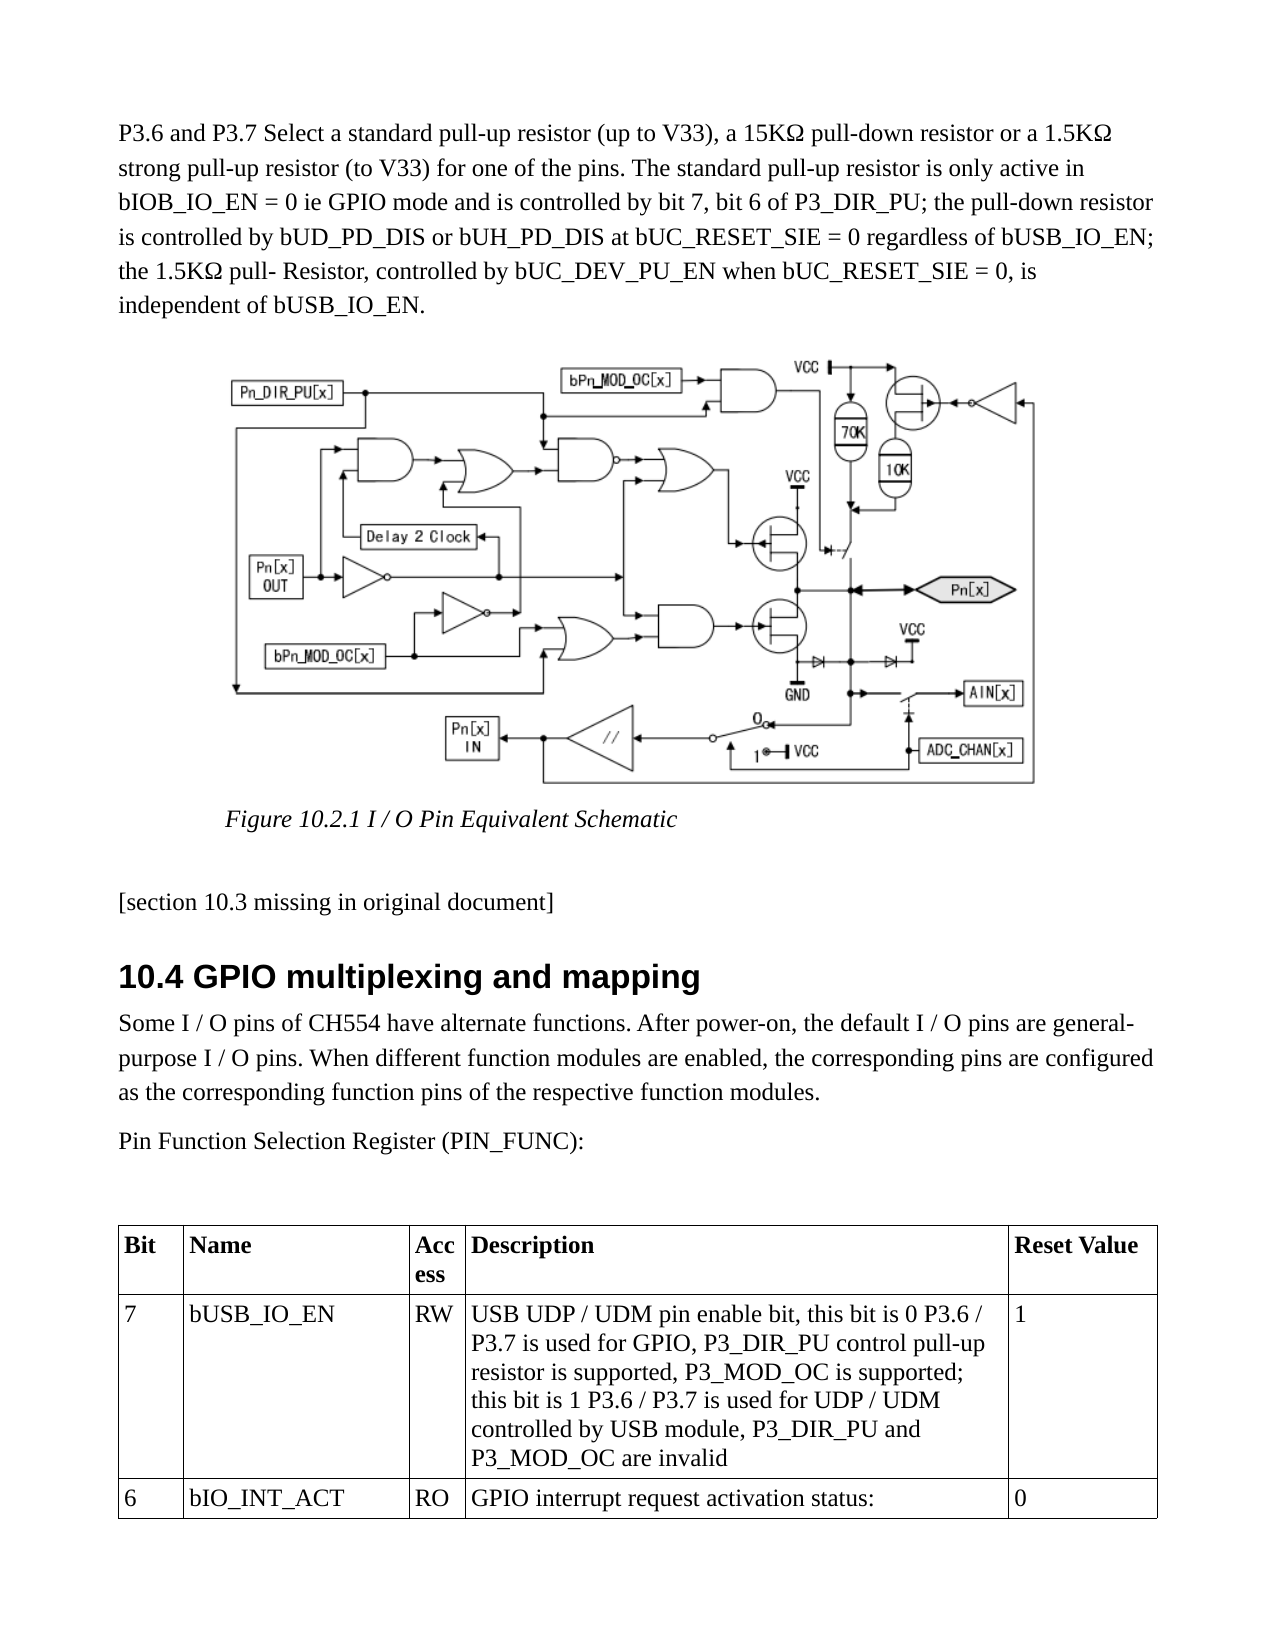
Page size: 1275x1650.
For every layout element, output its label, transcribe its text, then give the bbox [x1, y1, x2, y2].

text Figure 10.2.1 I / O Pin Equivalent Schematic [225, 799, 1050, 832]
text [section 10.3 missing in original document] [118, 887, 1157, 916]
table_cell 6 [119, 1479, 183, 1518]
table_cell RW [410, 1295, 465, 1478]
table_cell bUSB_IO_EN [184, 1295, 409, 1478]
table_header Access [410, 1226, 465, 1293]
picture [225, 352, 1050, 799]
table_header Bit [119, 1226, 183, 1293]
table_cell RO [410, 1479, 465, 1518]
table_header Name [184, 1226, 409, 1293]
table_cell GPIO interrupt request activation status: [466, 1479, 1008, 1518]
text P3.6 and P3.7 Select a standard pull-up resistor (up to V33), a 15KΩ pull-down resistor or a 1.5KΩ strong pull-up resistor (to V33) for one of the pins. The standard pull-up resistor is only active in bIOB_IO_EN = 0 ie GPIO mode and is controlled by bit 7, bit 6 of P3_DIR_PU; the pull-down resistor is controlled by bUD_PD_DIS or bUH_PD_DIS at bUC_RESET_SIE = 0 regardless of bUSB_IO_EN; the 1.5KΩ pull- Resistor, controlled by bUC_DEV_PU_EN when bUC_RESET_SIE = 0, is independent of bUSB_IO_EN. [118, 118, 1157, 319]
table_header Description [466, 1226, 1008, 1293]
table_cell 1 [1009, 1295, 1157, 1478]
table_cell 7 [119, 1295, 183, 1478]
text Pin Function Selection Register (PIN_FUNC): [118, 1126, 1157, 1155]
table_header Reset Value [1009, 1226, 1157, 1293]
table_cell 0 [1009, 1479, 1157, 1518]
table_cell USB UDP / UDM pin enable bit, this bit is 0 P3.6 / P3.7 is used for GPIO, P3_DIR_PU control pull-up resistor is supported, P3_MOD_OC is supported; this bit is 1 P3.6 / P3.7 is used for UDP / UDM controlled by USB module, P3_DIR_PU and P3_MOD_OC are invalid [466, 1295, 1008, 1478]
subtitle 10.4 GPIO multiplexing and mapping [118, 957, 1157, 996]
text Some I / O pins of CH554 have alternate functions. After power-on, the default I / O pins are general-purpose I / O pins. When different function modules are enabled, the corresponding pins are configured as the corresponding function pins of the respective function modules. [118, 1008, 1157, 1106]
table_cell bIO_INT_ACT [184, 1479, 409, 1518]
